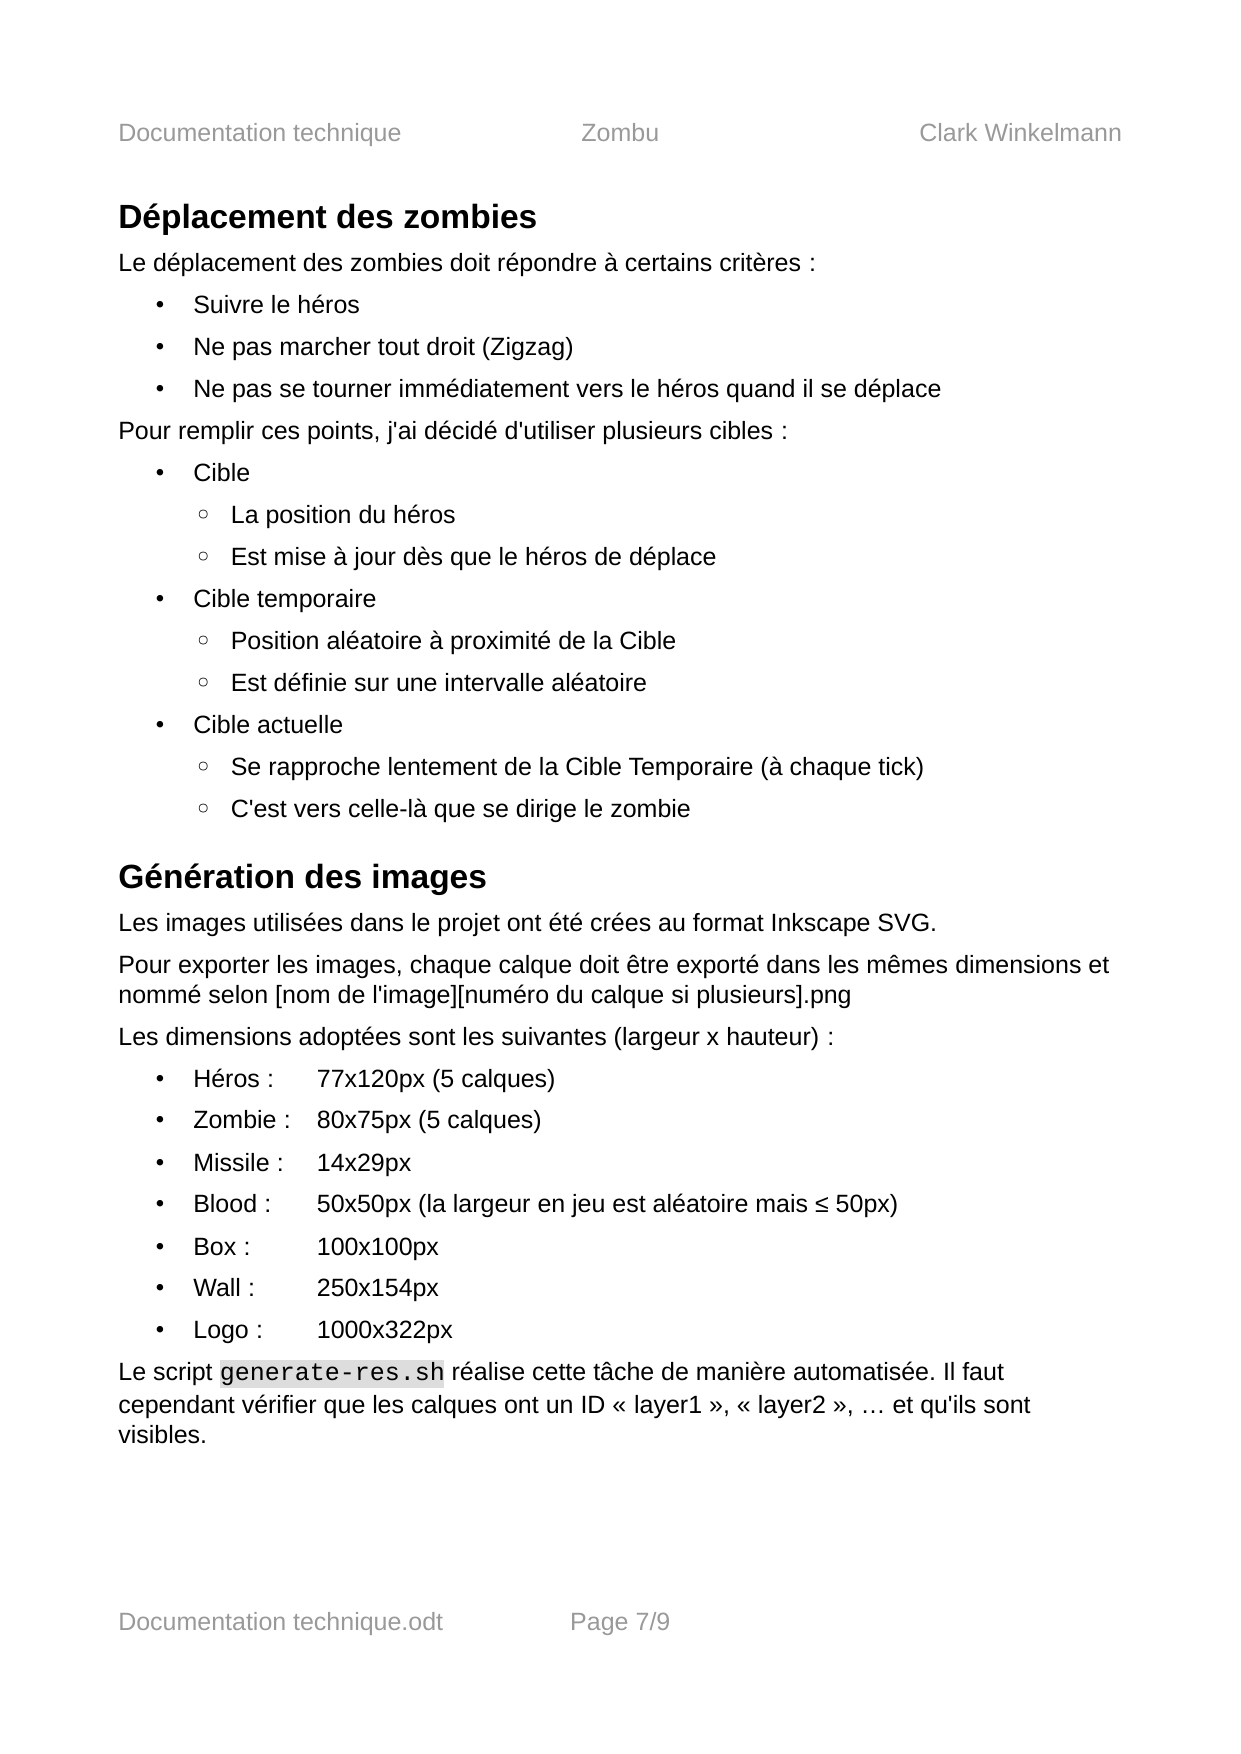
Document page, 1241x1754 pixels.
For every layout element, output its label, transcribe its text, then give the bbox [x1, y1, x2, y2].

list La position du héros [193, 500, 1122, 529]
list Position aléatoire à proximité de la Cible [193, 626, 1122, 655]
list Ne pas se tourner immédiatement vers le héros quand il se déplace [156, 374, 1122, 403]
text Le script generate-res.sh réalise cette tâche de manière automatisée. Il faut cependant vérifier que les calques ont un ID « layer1 », « layer2 », … et qu'ils sont visibles. [118, 1357, 1122, 1448]
list Logo : 1000x322px [156, 1315, 1122, 1344]
text Pour remplir ces points, j'ai décidé d'utiliser plusieurs cibles : [118, 416, 1122, 445]
subtitle Génération des images [118, 857, 1122, 895]
list Cible temporaire [156, 584, 1122, 613]
list Wall : 250x154px [156, 1273, 1122, 1302]
list Box : 100x100px [156, 1231, 1122, 1260]
list Héros : 77x120px (5 calques) [156, 1063, 1122, 1092]
list Suivre le héros [156, 290, 1122, 319]
subtitle Déplacement des zombies [118, 197, 1122, 236]
text Les images utilisées dans le projet ont été crées au format Inkscape SVG. [118, 908, 1122, 937]
list Cible [156, 458, 1122, 487]
list Ne pas marcher tout droit (Zigzag) [156, 332, 1122, 361]
text Le déplacement des zombies doit répondre à certains critères : [118, 248, 1122, 277]
text Pour exporter les images, chaque calque doit être exporté dans les mêmes dimensions et nommé selon [nom de l'image][numéro du calque si plusieurs].png [118, 950, 1122, 1008]
list Missile : 14x29px [156, 1147, 1122, 1176]
list Se rapproche lentement de la Cible Temporaire (à chaque tick) [193, 752, 1122, 781]
list Est définie sur une intervalle aléatoire [193, 668, 1122, 697]
list Cible actuelle [156, 710, 1122, 739]
list Blood : 50x50px (la largeur en jeu est aléatoire mais ≤ 50px) [156, 1189, 1122, 1218]
list Est mise à jour dès que le héros de déplace [193, 542, 1122, 571]
list Zombie : 80x75px (5 calques) [156, 1106, 1122, 1134]
list C'est vers celle-là que se dirige le zombie [193, 794, 1122, 823]
text Les dimensions adoptées sont les suivantes (largeur x hauteur) : [118, 1022, 1122, 1050]
